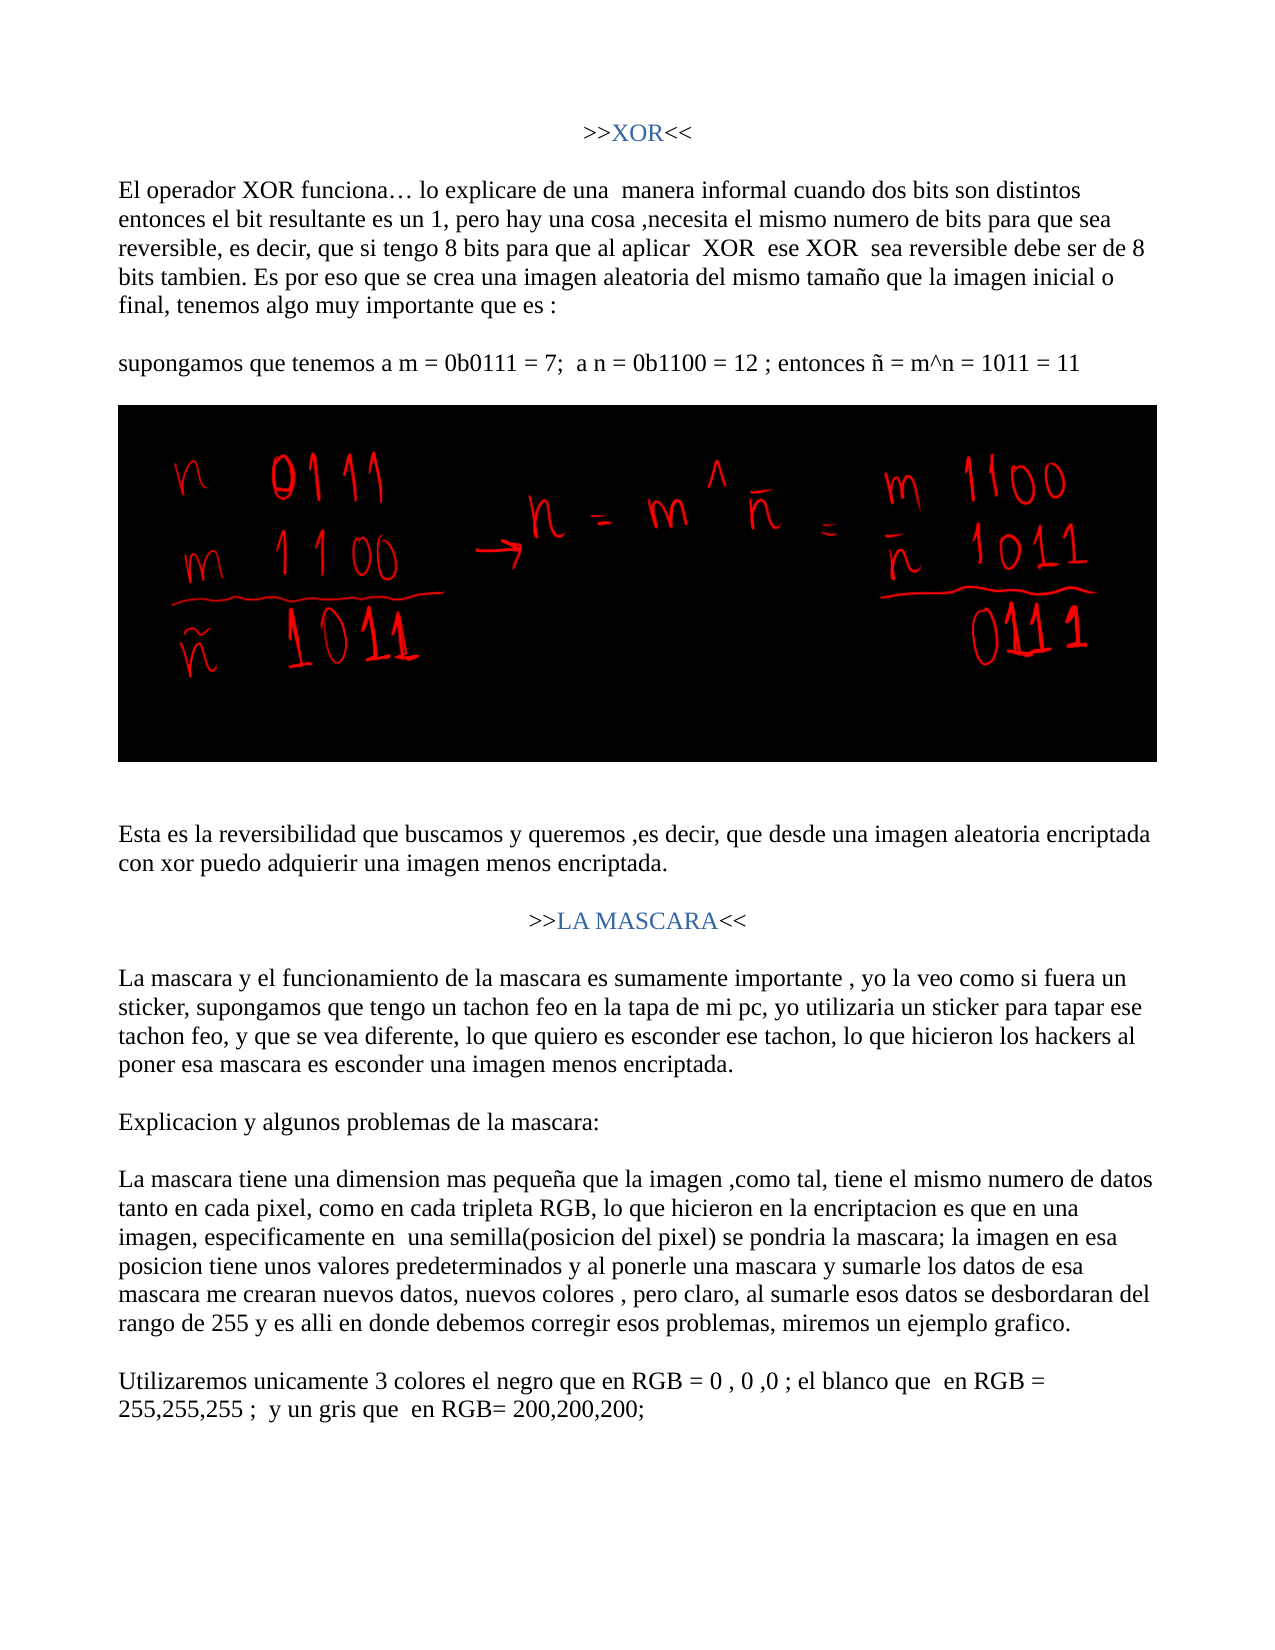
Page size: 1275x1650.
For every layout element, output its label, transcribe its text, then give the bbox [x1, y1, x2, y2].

text >>XOR<< [118, 118, 1157, 147]
text supongamos que tenemos a m = 0b0111 = 7; a n = 0b1100 = 12 ; entonces ñ = m^n = 1011 = 11 [118, 348, 1157, 377]
text La mascara y el funcionamiento de la mascara es sumamente importante , yo la veo como si fuera un sticker, supongamos que tengo un tachon feo en la tapa de mi pc, yo utilizaria un sticker para tapar ese tachon feo, y que se vea diferente, lo que quiero es esconder ese tachon, lo que hicieron los hackers al poner esa mascara es esconder una imagen menos encriptada. [118, 963, 1157, 1078]
text Explicacion y algunos problemas de la mascara: [118, 1107, 1157, 1136]
text >>LA MASCARA<< [118, 906, 1157, 934]
text La mascara tiene una dimension mas pequeña que la imagen ,como tal, tiene el mismo numero de datos tanto en cada pixel, como en cada tripleta RGB, lo que hicieron en la encriptacion es que en una imagen, especificamente en una semilla(posicion del pixel) se pondria la mascara; la imagen en esa posicion tiene unos valores predeterminados y al ponerle una mascara y sumarle los datos de esa mascara me crearan nuevos datos, nuevos colores , pero claro, al sumarle esos datos se desbordaran del rango de 255 y es alli en donde debemos corregir esos problemas, miremos un ejemplo grafico. [118, 1164, 1157, 1337]
text Utilizaremos unicamente 3 colores el negro que en RGB = 0 , 0 ,0 ; el blanco que en RGB = 255,255,255 ; y un gris que en RGB= 200,200,200; [118, 1366, 1157, 1423]
text El operador XOR funciona… lo explicare de una manera informal cuando dos bits son distintos entonces el bit resultante es un 1, pero hay una cosa ,necesita el mismo numero de bits para que sea reversible, es decir, que si tengo 8 bits para que al aplicar XOR ese XOR sea reversible debe ser de 8 bits tambien. Es por eso que se crea una imagen aleatoria del mismo tamaño que la imagen inicial o final, tenemos algo muy importante que es : [118, 176, 1157, 319]
picture [118, 405, 1157, 762]
text Esta es la reversibilidad que buscamos y queremos ,es decir, que desde una imagen aleatoria encriptada con xor puedo adquierir una imagen menos encriptada. [118, 819, 1157, 877]
